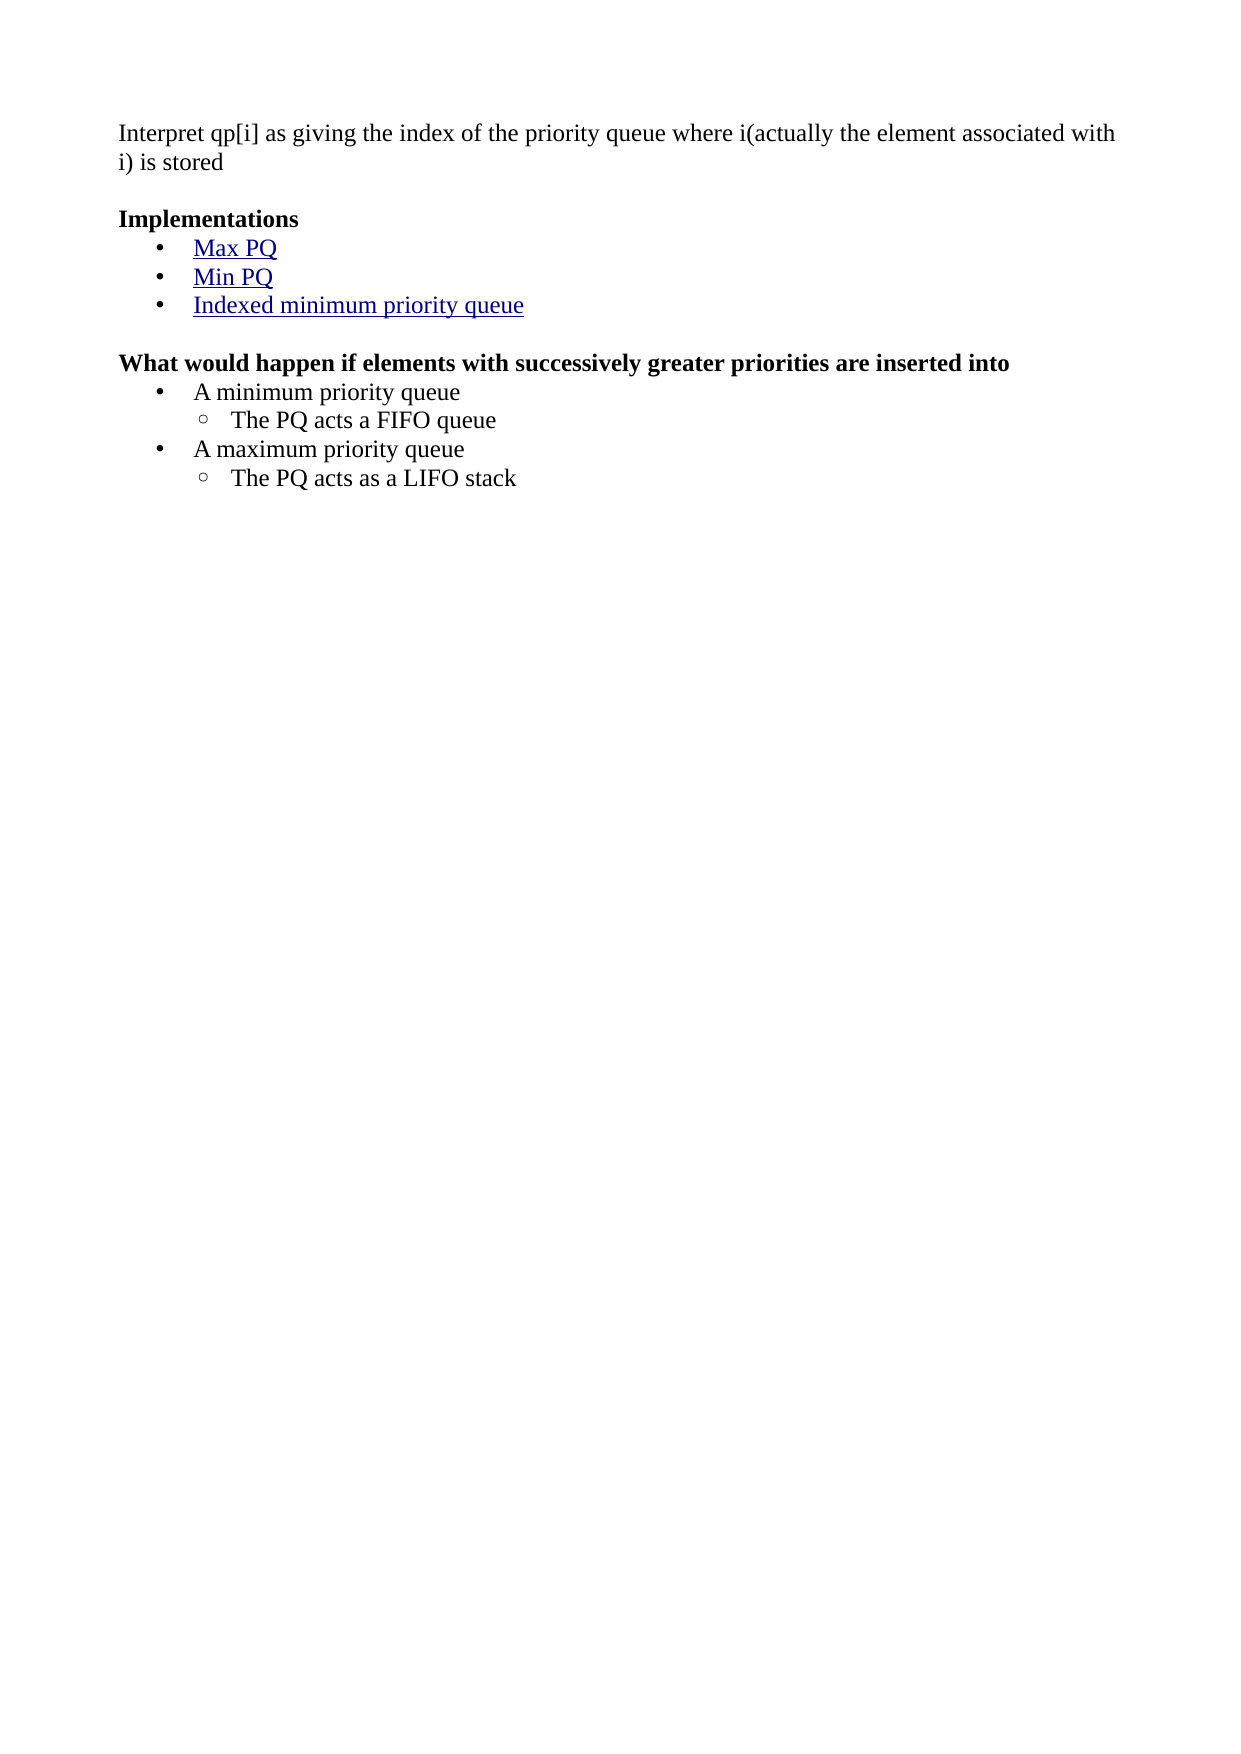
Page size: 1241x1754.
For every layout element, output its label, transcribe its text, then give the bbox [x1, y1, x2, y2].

list Indexed minimum priority queue [156, 291, 1122, 319]
list The PQ acts a FIFO queue [193, 406, 1122, 434]
list The PQ acts as a LIFO stack [193, 463, 1122, 492]
list Max PQ [156, 233, 1122, 262]
list A maximum priority queue [156, 434, 1122, 463]
text What would happen if elements with successively greater priorities are inserted into [118, 348, 1122, 377]
text Interpret qp[i] as giving the index of the priority queue where i(actually the element associated with i) is stored [118, 118, 1122, 176]
text Implementations [118, 204, 1122, 233]
list A minimum priority queue [156, 377, 1122, 406]
list Min PQ [156, 262, 1122, 291]
